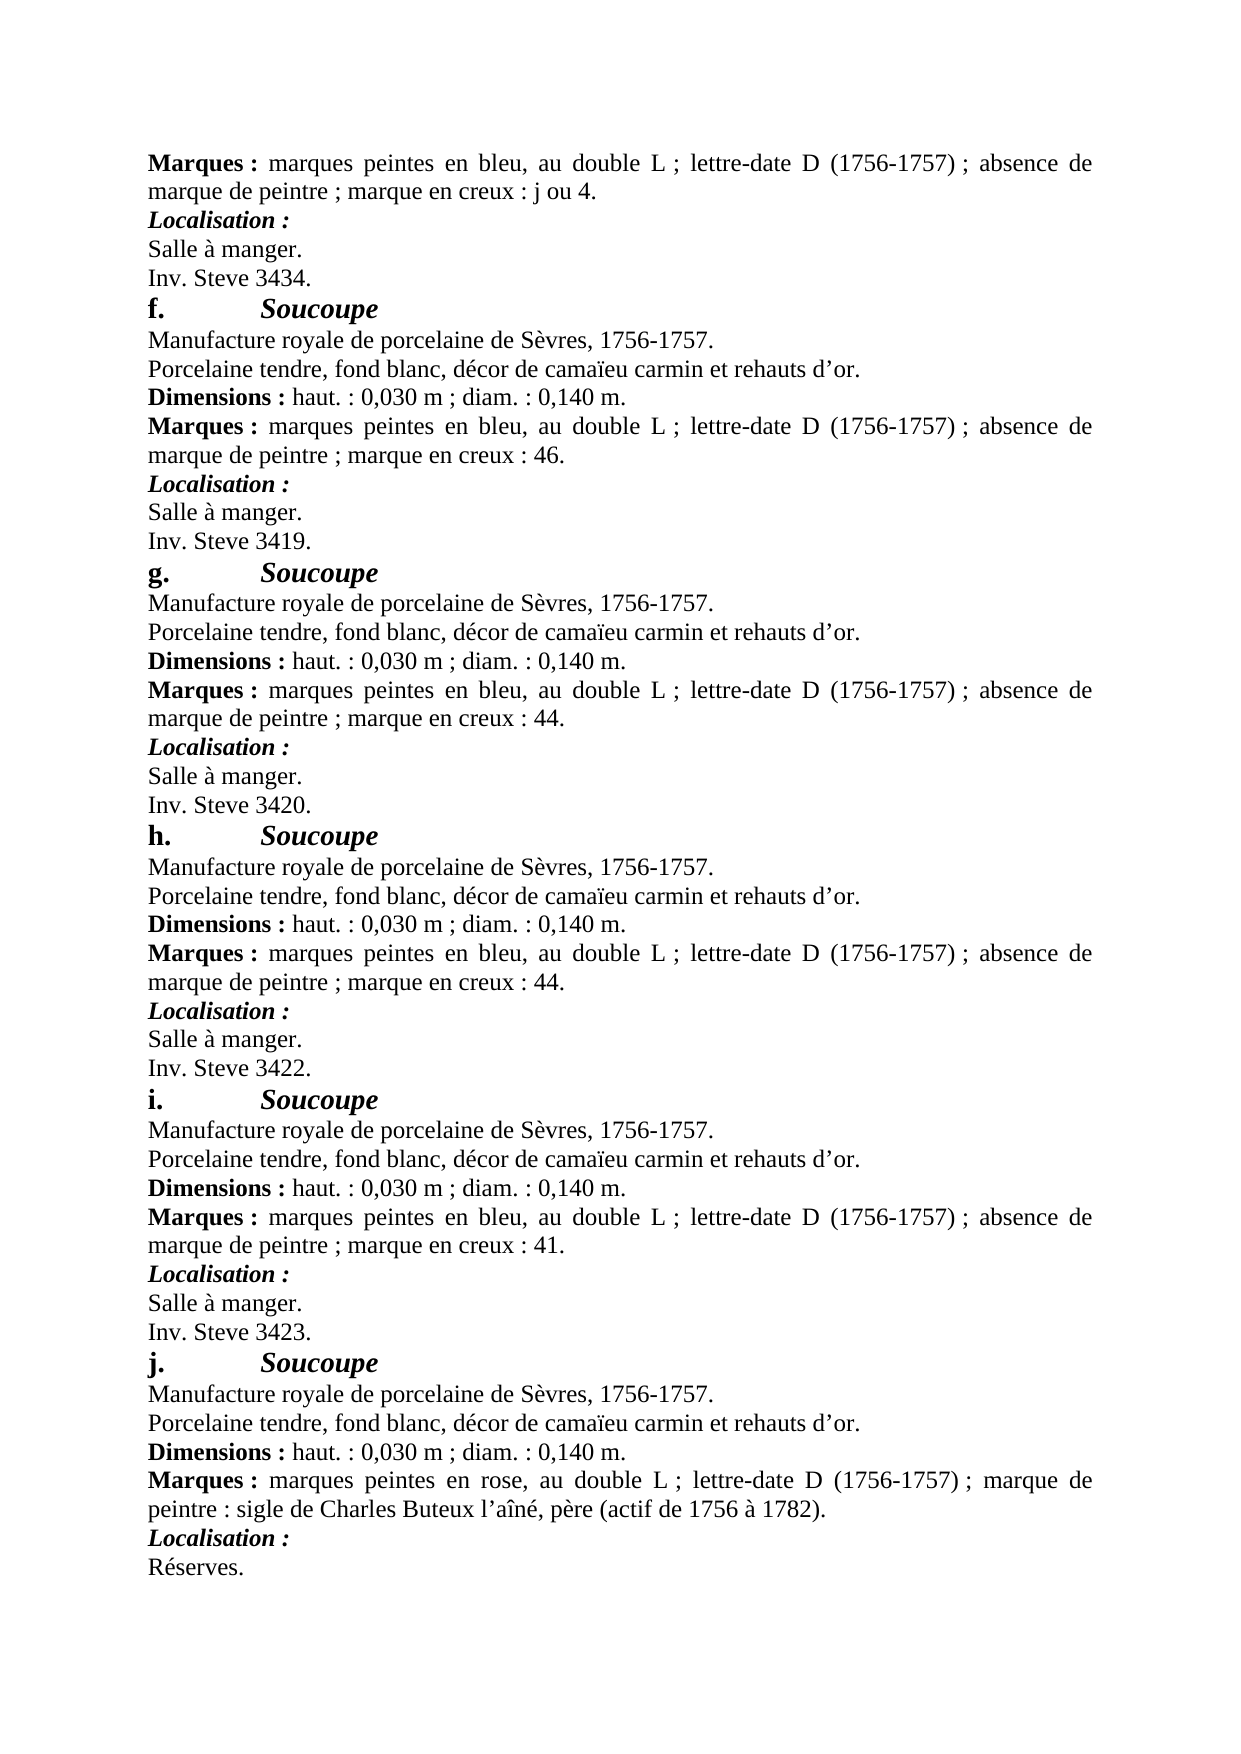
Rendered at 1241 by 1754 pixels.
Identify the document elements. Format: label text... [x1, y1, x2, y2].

text Marques : marques peintes en rose, au double L ; lettre-date D (1756-1757) ; marque de peintre : sigle de Charles Buteux l’aîné, père (actif de 1756 à 1782). [148, 1465, 1093, 1523]
list Soucoupe [148, 1346, 1093, 1379]
text Localisation : [148, 1259, 1093, 1288]
text Marques : marques peintes en bleu, au double L ; lettre-date D (1756-1757) ; absence de marque de peintre ; marque en creux : 41. [148, 1202, 1093, 1259]
text Inv. Steve 3423. [148, 1317, 1093, 1346]
text Dimensions : haut. : 0,030 m ; diam. : 0,140 m. [148, 909, 1093, 938]
text Inv. Steve 3419. [148, 526, 1093, 555]
text Localisation : [148, 732, 1093, 761]
text Localisation : [148, 1523, 1093, 1552]
text Inv. Steve 3420. [148, 790, 1093, 818]
text Salle à manger. [148, 497, 1093, 526]
text Salle à manger. [148, 1024, 1093, 1053]
text Salle à manger. [148, 234, 1093, 263]
text Manufacture royale de porcelaine de Sèvres, 1756-1757. [148, 325, 1093, 354]
text Manufacture royale de porcelaine de Sèvres, 1756-1757. [148, 588, 1093, 617]
text Inv. Steve 3434. [148, 263, 1093, 291]
list Soucoupe [148, 1082, 1093, 1116]
text Dimensions : haut. : 0,030 m ; diam. : 0,140 m. [148, 1437, 1093, 1465]
text Marques : marques peintes en bleu, au double L ; lettre-date D (1756-1757) ; absence de marque de peintre ; marque en creux : 44. [148, 675, 1093, 732]
text Porcelaine tendre, fond blanc, décor de camaïeu carmin et rehauts d’or. [148, 1144, 1093, 1173]
text Localisation : [148, 205, 1093, 234]
text Marques : marques peintes en bleu, au double L ; lettre-date D (1756-1757) ; absence de marque de peintre ; marque en creux : j ou 4. [148, 148, 1093, 205]
text Salle à manger. [148, 761, 1093, 790]
text Manufacture royale de porcelaine de Sèvres, 1756-1757. [148, 1379, 1093, 1408]
text Manufacture royale de porcelaine de Sèvres, 1756-1757. [148, 852, 1093, 881]
text Marques : marques peintes en bleu, au double L ; lettre-date D (1756-1757) ; absence de marque de peintre ; marque en creux : 44. [148, 938, 1093, 996]
text Porcelaine tendre, fond blanc, décor de camaïeu carmin et rehauts d’or. [148, 354, 1093, 382]
text Marques : marques peintes en bleu, au double L ; lettre-date D (1756-1757) ; absence de marque de peintre ; marque en creux : 46. [148, 411, 1093, 469]
text Dimensions : haut. : 0,030 m ; diam. : 0,140 m. [148, 646, 1093, 675]
text Manufacture royale de porcelaine de Sèvres, 1756-1757. [148, 1116, 1093, 1144]
list Soucoupe [148, 291, 1093, 325]
text Porcelaine tendre, fond blanc, décor de camaïeu carmin et rehauts d’or. [148, 1408, 1093, 1437]
text Réserves. [148, 1552, 1093, 1580]
text Dimensions : haut. : 0,030 m ; diam. : 0,140 m. [148, 1173, 1093, 1202]
text Salle à manger. [148, 1288, 1093, 1317]
text Inv. Steve 3422. [148, 1053, 1093, 1082]
text Porcelaine tendre, fond blanc, décor de camaïeu carmin et rehauts d’or. [148, 617, 1093, 646]
list Soucoupe [148, 818, 1093, 852]
text Dimensions : haut. : 0,030 m ; diam. : 0,140 m. [148, 382, 1093, 411]
text Porcelaine tendre, fond blanc, décor de camaïeu carmin et rehauts d’or. [148, 881, 1093, 909]
text Localisation : [148, 469, 1093, 497]
list Soucoupe [148, 555, 1093, 588]
text Localisation : [148, 996, 1093, 1024]
